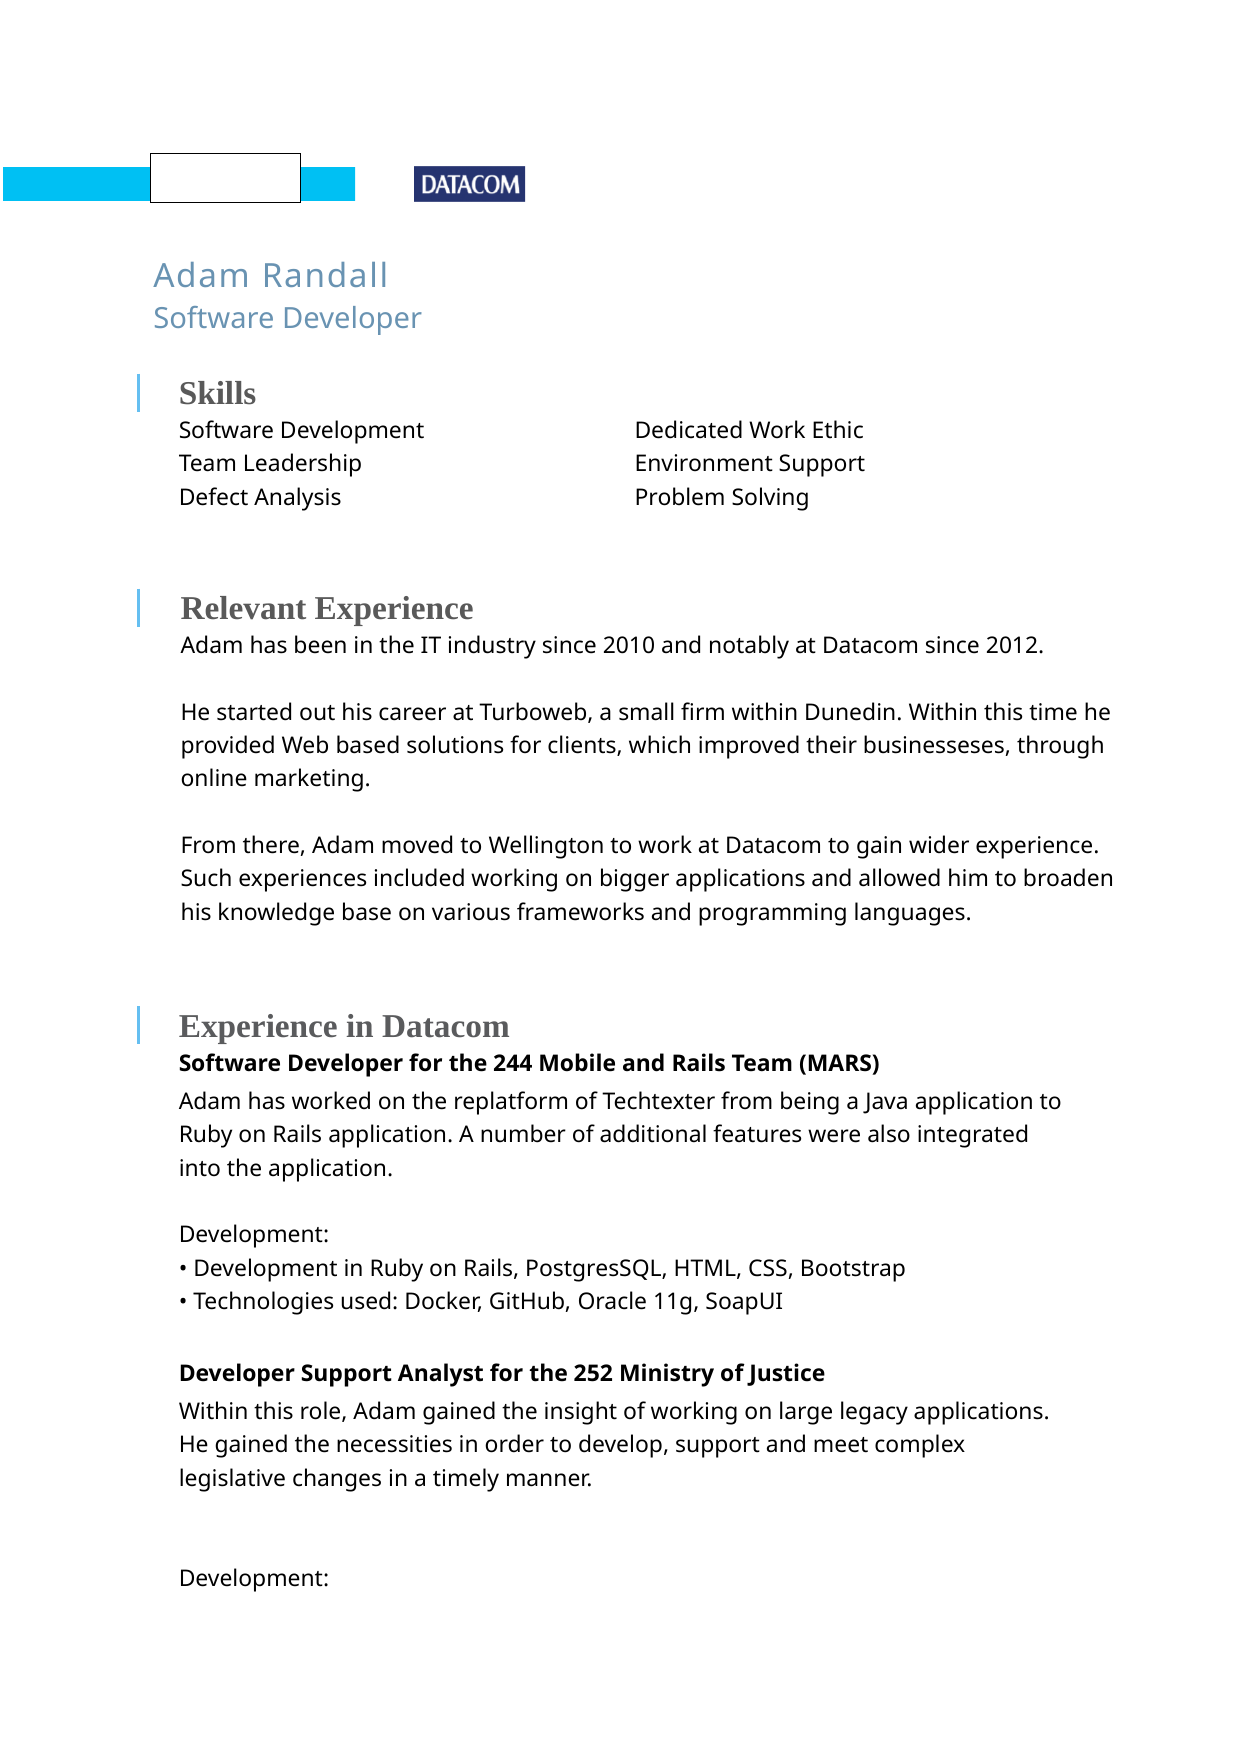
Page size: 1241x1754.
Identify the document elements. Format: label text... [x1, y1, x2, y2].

table_cell [623, 290, 1077, 373]
table_cell Adam has worked on the replatform of Techtexter from being a Java application to Ruby on Rails application. A number of additional features were also integrated into the application. Development: • Development in Ruby on Rails, PostgresSQL, HTML, CSS, Bootstrap • Technologies used: Docker, GitHub, Oracle 11g, SoapUI [167, 1083, 1077, 1316]
table_cell [167, 512, 623, 545]
table_cell Problem Solving [623, 479, 1077, 512]
table_cell [139, 1354, 167, 1393]
table_cell [139, 1393, 167, 1593]
table_cell Adam has been in the IT industry since 2010 and notably at Datacom since 2012. He started out his career at Turboweb, a small firm within Dunedin. Within this time he provided Web based solutions for clients, which improved their businesseses, through online marketing. From there, Adam moved to Wellington to work at Datacom to gain wider experience. Such experiences included working on bigger applications and allowed him to broaden his knowledge base on various frameworks and programming languages. [169, 627, 1141, 960]
table_cell [139, 479, 167, 512]
text Profile [165, 161, 285, 194]
table_cell [139, 412, 167, 445]
table_cell Team Leadership [167, 445, 623, 478]
table_cell [139, 1044, 167, 1083]
table_header Relevant Experience [169, 589, 649, 627]
table_cell Software Developer for the 244 Mobile and Rails Team (MARS) [167, 1044, 1077, 1083]
table_cell Developer Support Analyst for the 252 Ministry of Justice [167, 1354, 1077, 1393]
table_cell [139, 512, 167, 545]
table_header Adam Randall Software Developer [139, 252, 623, 373]
table_cell Environment Support [623, 445, 1077, 478]
table_cell [139, 627, 169, 960]
table_cell Dedicated Work Ethic [623, 412, 1077, 445]
table_header [140, 1006, 167, 1044]
table_cell [623, 374, 1077, 412]
table_cell [139, 1316, 167, 1354]
table_cell [140, 374, 167, 412]
table_cell [139, 1083, 167, 1316]
table_header Experience in Datacom [167, 1006, 1077, 1044]
table_cell [139, 445, 167, 478]
table_cell Within this role, Adam gained the insight of working on large legacy applications. He gained the necessities in order to develop, support and meet complex legislative changes in a timely manner. Development: [167, 1393, 1077, 1593]
table_header [649, 589, 1141, 627]
picture [414, 166, 525, 202]
table_cell Defect Analysis [167, 479, 623, 512]
table_header [623, 252, 1077, 290]
table_header [140, 589, 169, 627]
table_cell [167, 1316, 1077, 1354]
table_cell Skills [167, 374, 623, 412]
table_cell [623, 512, 1077, 545]
table_cell Software Development [167, 412, 623, 445]
